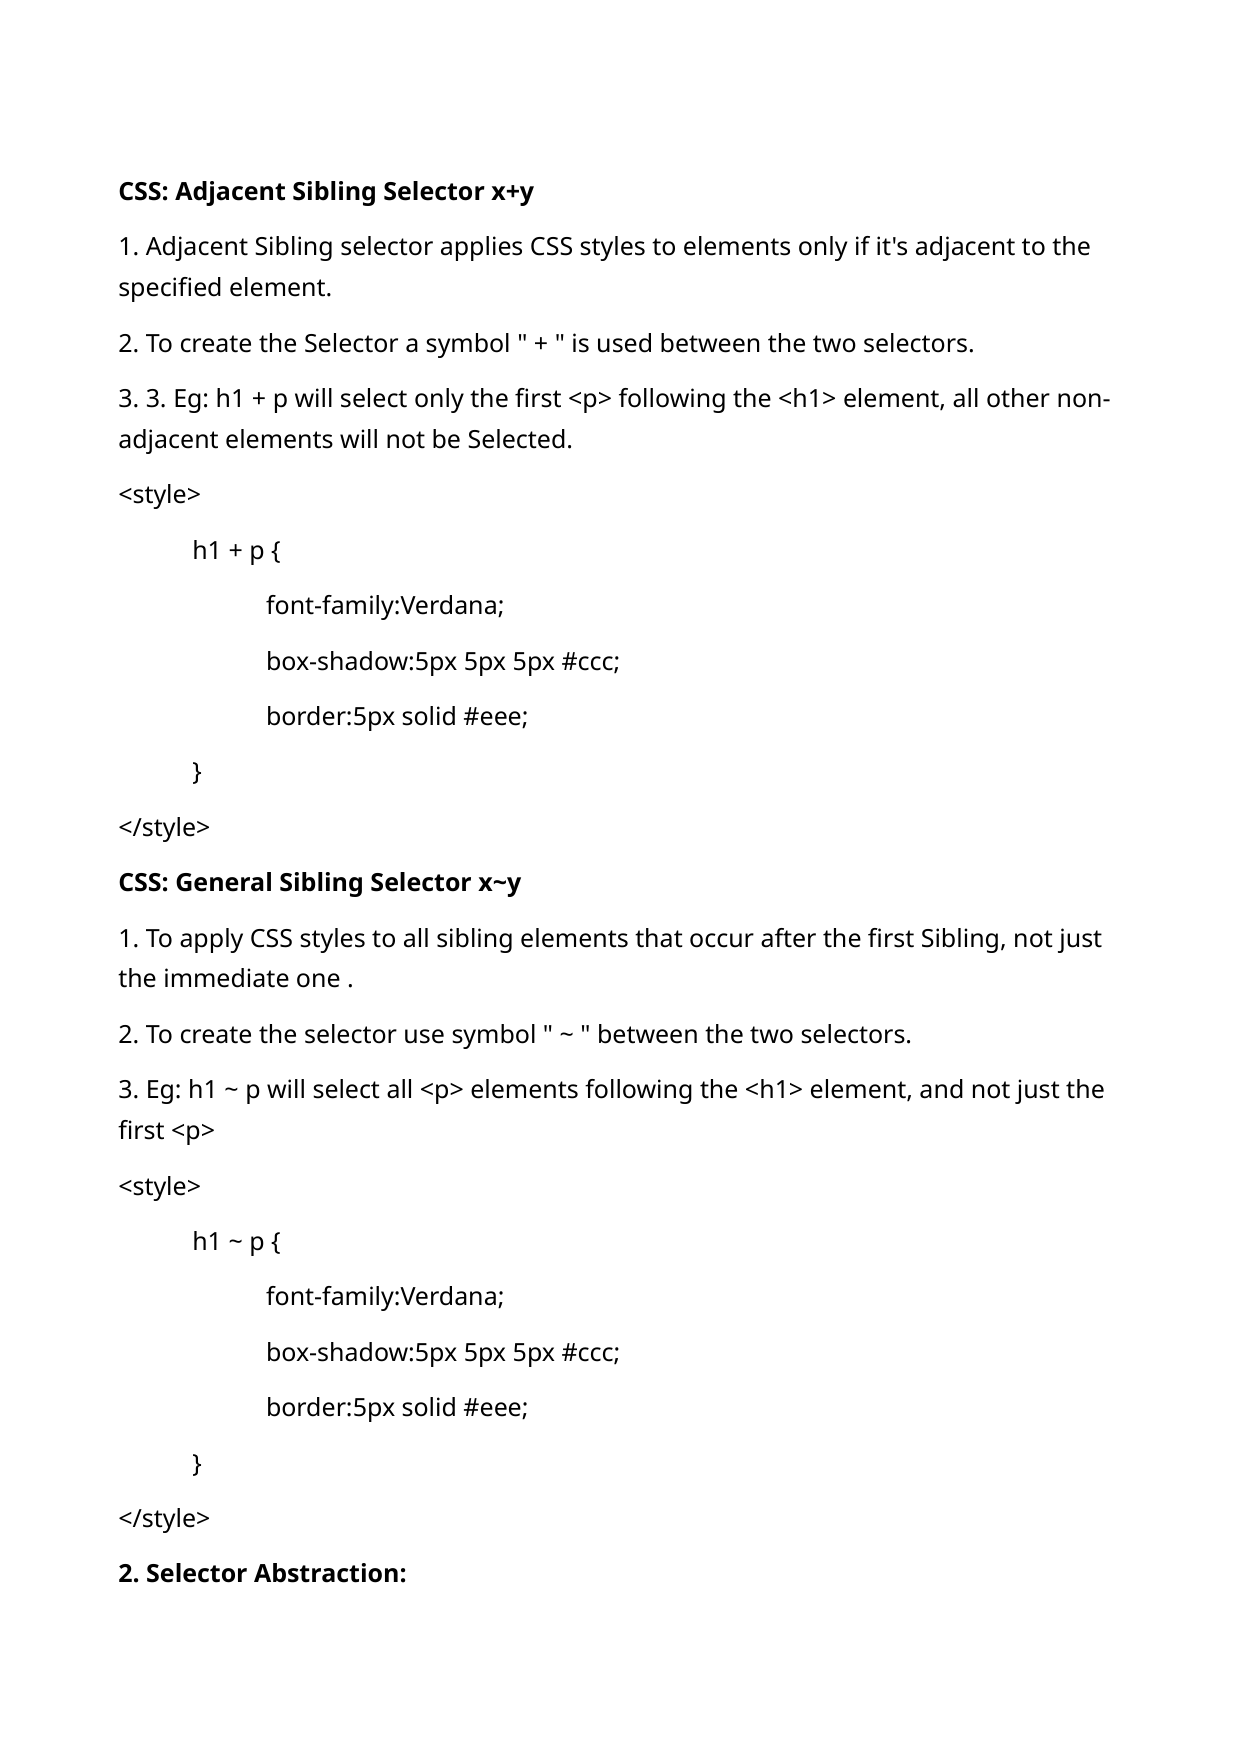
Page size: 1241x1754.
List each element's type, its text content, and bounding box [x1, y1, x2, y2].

text 2. To create the selector use symbol " ~ " between the two selectors. [118, 1016, 1122, 1051]
text </style> [118, 809, 1122, 843]
text font-family:Verdana; [118, 1279, 1122, 1313]
text } [118, 1445, 1122, 1479]
text h1 ~ p { [118, 1223, 1122, 1258]
text CSS: General Sibling Selector x~y [118, 865, 1122, 899]
text font-family:Verdana; [118, 588, 1122, 622]
text 2. Selector Abstraction: [118, 1556, 1122, 1590]
text box-shadow:5px 5px 5px #ccc; [118, 1334, 1122, 1368]
text <style> [118, 1168, 1122, 1202]
text CSS: Adjacent Sibling Selector x+y [118, 173, 1122, 208]
text 2. To create the Selector a symbol " + " is used between the two selectors. [118, 325, 1122, 359]
text 1. To apply CSS styles to all sibling elements that occur after the first Sibling, not just the immediate one . [118, 920, 1122, 995]
text h1 + p { [118, 532, 1122, 566]
text } [118, 754, 1122, 788]
text 3. 3. Eg: h1 + p will select only the first <p> following the <h1> element, all other non-adjacent elements will not be Selected. [118, 381, 1122, 456]
text box-shadow:5px 5px 5px #ccc; [118, 643, 1122, 677]
text border:5px solid #eee; [118, 698, 1122, 733]
text 3. Eg: h1 ~ p will select all <p> elements following the <h1> element, and not just the first <p> [118, 1072, 1122, 1147]
text 1. Adjacent Sibling selector applies CSS styles to elements only if it's adjacent to the specified element. [118, 229, 1122, 304]
text </style> [118, 1501, 1122, 1535]
text border:5px solid #eee; [118, 1390, 1122, 1424]
text <style> [118, 477, 1122, 511]
